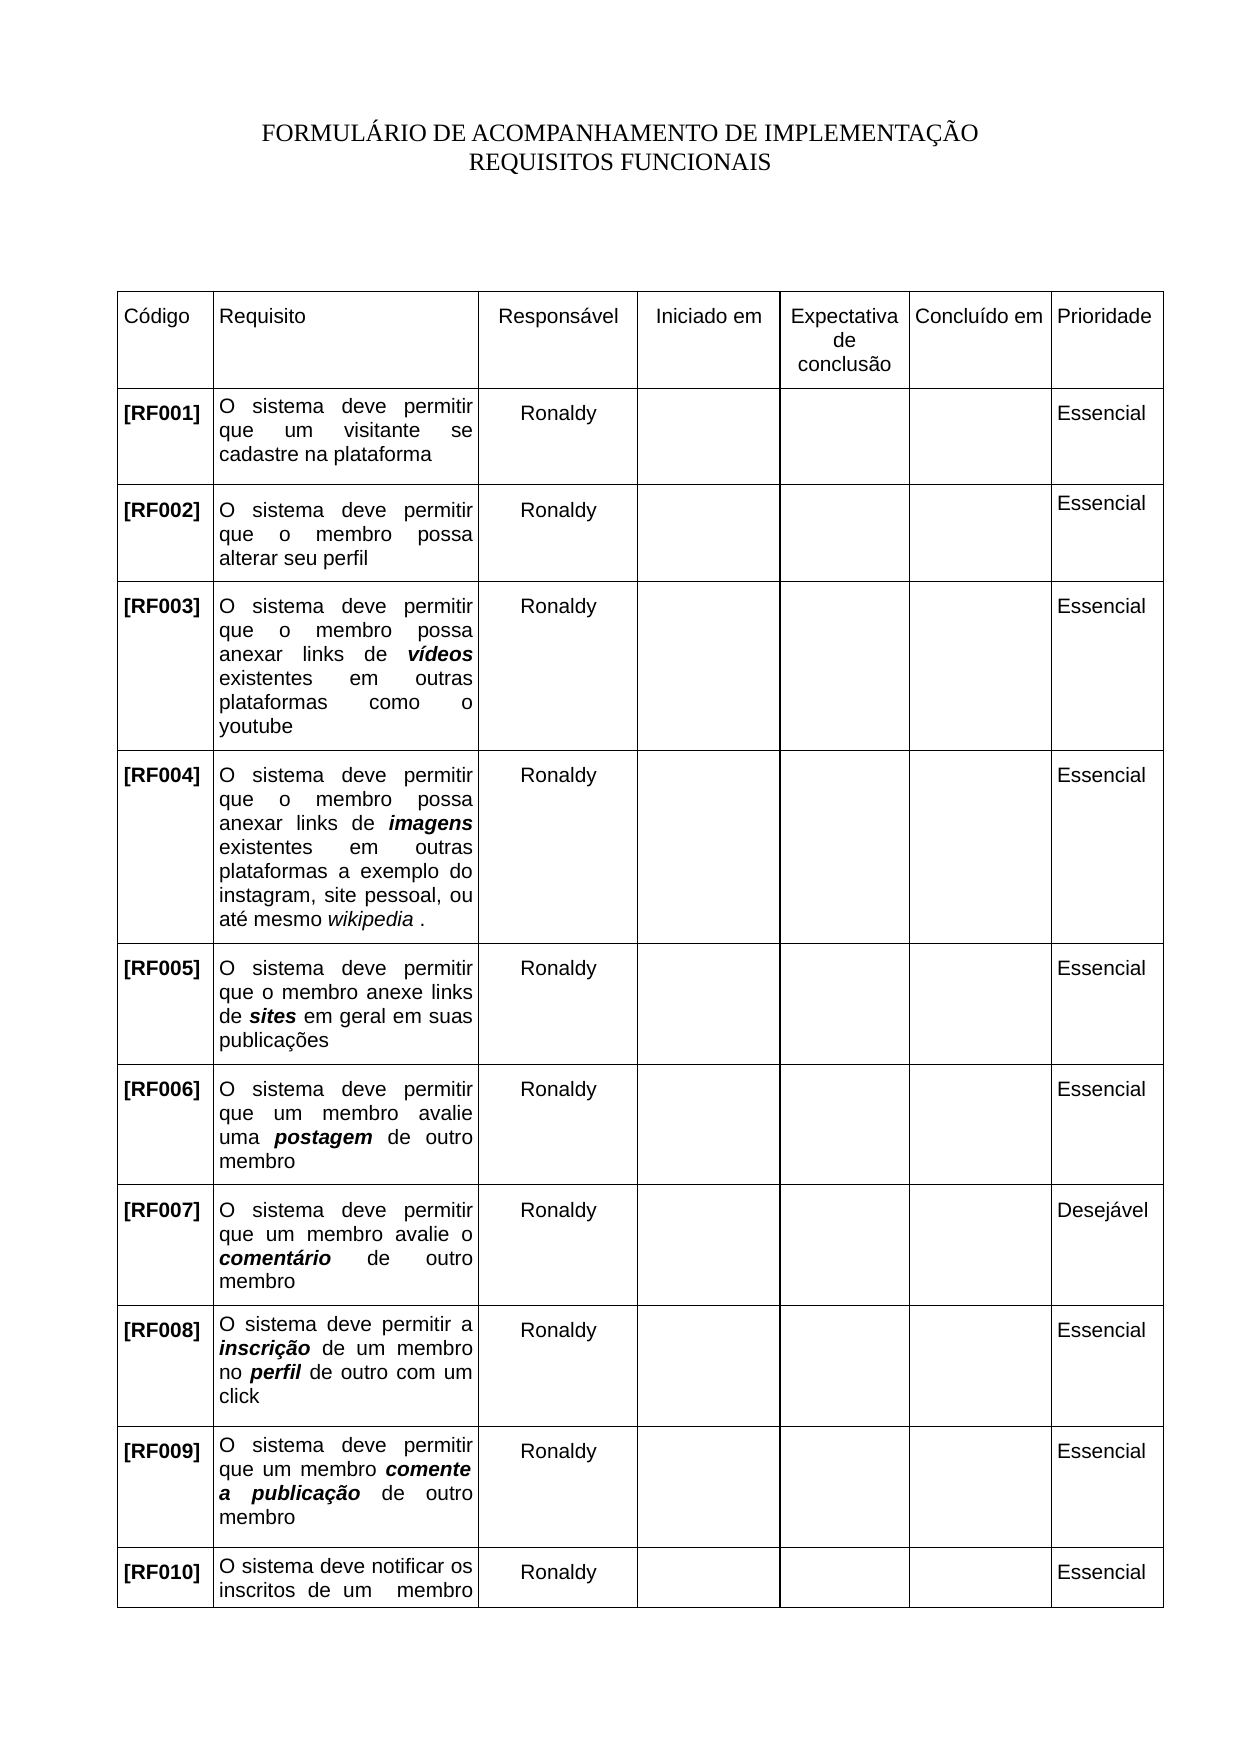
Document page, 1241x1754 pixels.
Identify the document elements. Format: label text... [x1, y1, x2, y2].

table_cell Essencial [1052, 944, 1163, 1063]
table_cell O sistema deve permitir que o membro anexe links de sites em geral em suas publicações [214, 944, 478, 1063]
text REQUISITOS FUNCIONAIS [118, 147, 1122, 176]
table_cell Essencial [1052, 1427, 1163, 1547]
table_cell [781, 1548, 909, 1607]
table_header Responsável [479, 292, 637, 387]
table_cell [781, 1306, 909, 1426]
table_cell O sistema deve permitir que um visitante se cadastre na plataforma [214, 389, 478, 484]
table_cell O sistema deve permitir que um membro avalie o comentário de outro membro [214, 1185, 478, 1305]
table_cell [RF008] [118, 1306, 213, 1426]
table_cell O sistema deve permitir que o membro possa anexar links de imagens existentes em outras plataformas a exemplo do instagram, site pessoal, ou até mesmo wikipedia . [214, 751, 478, 943]
table_cell [910, 1306, 1051, 1426]
table_cell Ronaldy [479, 582, 637, 750]
table_cell O sistema deve notificar os inscritos de um membro [214, 1548, 478, 1607]
table_cell [910, 1427, 1051, 1547]
table_cell O sistema deve permitir que o membro possa anexar links de vídeos existentes em outras plataformas como o youtube [214, 582, 478, 750]
table_cell Ronaldy [479, 485, 637, 581]
table_cell Ronaldy [479, 1306, 637, 1426]
table_cell Desejável [1052, 1185, 1163, 1305]
table_cell [781, 944, 909, 1063]
table_cell [781, 485, 909, 581]
table_cell [638, 1065, 779, 1184]
table_cell [910, 944, 1051, 1063]
table_cell [RF009] [118, 1427, 213, 1547]
table_cell [638, 1306, 779, 1426]
table_cell [781, 1065, 909, 1184]
table_cell [638, 582, 779, 750]
table_cell [638, 1548, 779, 1607]
table_cell Ronaldy [479, 1548, 637, 1607]
table_cell [RF010] [118, 1548, 213, 1607]
table_cell Ronaldy [479, 389, 637, 484]
table_header Concluído em [910, 292, 1051, 387]
table_cell Ronaldy [479, 1427, 637, 1547]
table_cell Ronaldy [479, 944, 637, 1063]
table_cell [910, 1548, 1051, 1607]
table_cell Essencial [1052, 1548, 1163, 1607]
table_cell Essencial [1052, 582, 1163, 750]
table_header Código [118, 292, 213, 387]
table_cell [781, 751, 909, 943]
table_cell Essencial [1052, 1065, 1163, 1184]
table_cell Essencial [1052, 389, 1163, 484]
table_cell [638, 485, 779, 581]
table_cell [638, 1185, 779, 1305]
table_cell [RF004] [118, 751, 213, 943]
table_cell [910, 1185, 1051, 1305]
table_cell Ronaldy [479, 1065, 637, 1184]
table_cell O sistema deve permitir que um membro avalie uma postagem de outro membro [214, 1065, 478, 1184]
table_cell Essencial [1052, 1306, 1163, 1426]
table_header Requisito [214, 292, 478, 387]
table_cell [910, 389, 1051, 484]
table_cell O sistema deve permitir que um membro comente a publicação de outro membro [214, 1427, 478, 1547]
table_cell [RF003] [118, 582, 213, 750]
table_cell [RF005] [118, 944, 213, 1063]
table_cell [RF001] [118, 389, 213, 484]
table_cell [RF007] [118, 1185, 213, 1305]
table_cell [910, 751, 1051, 943]
text FORMULÁRIO DE ACOMPANHAMENTO DE IMPLEMENTAÇÃO [118, 118, 1122, 147]
table_cell [910, 485, 1051, 581]
table_cell Essencial [1052, 485, 1163, 581]
table_cell O sistema deve permitir que o membro possa alterar seu perfil [214, 485, 478, 581]
table_cell Essencial [1052, 751, 1163, 943]
table_cell [781, 1427, 909, 1547]
table_cell [638, 389, 779, 484]
table_cell [RF006] [118, 1065, 213, 1184]
table_cell [638, 944, 779, 1063]
table_header Iniciado em [638, 292, 779, 387]
table_cell [638, 1427, 779, 1547]
table_cell [781, 582, 909, 750]
table_cell [910, 1065, 1051, 1184]
table_cell O sistema deve permitir a inscrição de um membro no perfil de outro com um click [214, 1306, 478, 1426]
table_cell [781, 389, 909, 484]
table_header Expectativa de conclusão [781, 292, 909, 387]
table_cell [910, 582, 1051, 750]
table_cell Ronaldy [479, 1185, 637, 1305]
table_header Prioridade [1052, 292, 1163, 387]
table_cell [781, 1185, 909, 1305]
table_cell [RF002] [118, 485, 213, 581]
table_cell [638, 751, 779, 943]
table_cell Ronaldy [479, 751, 637, 943]
